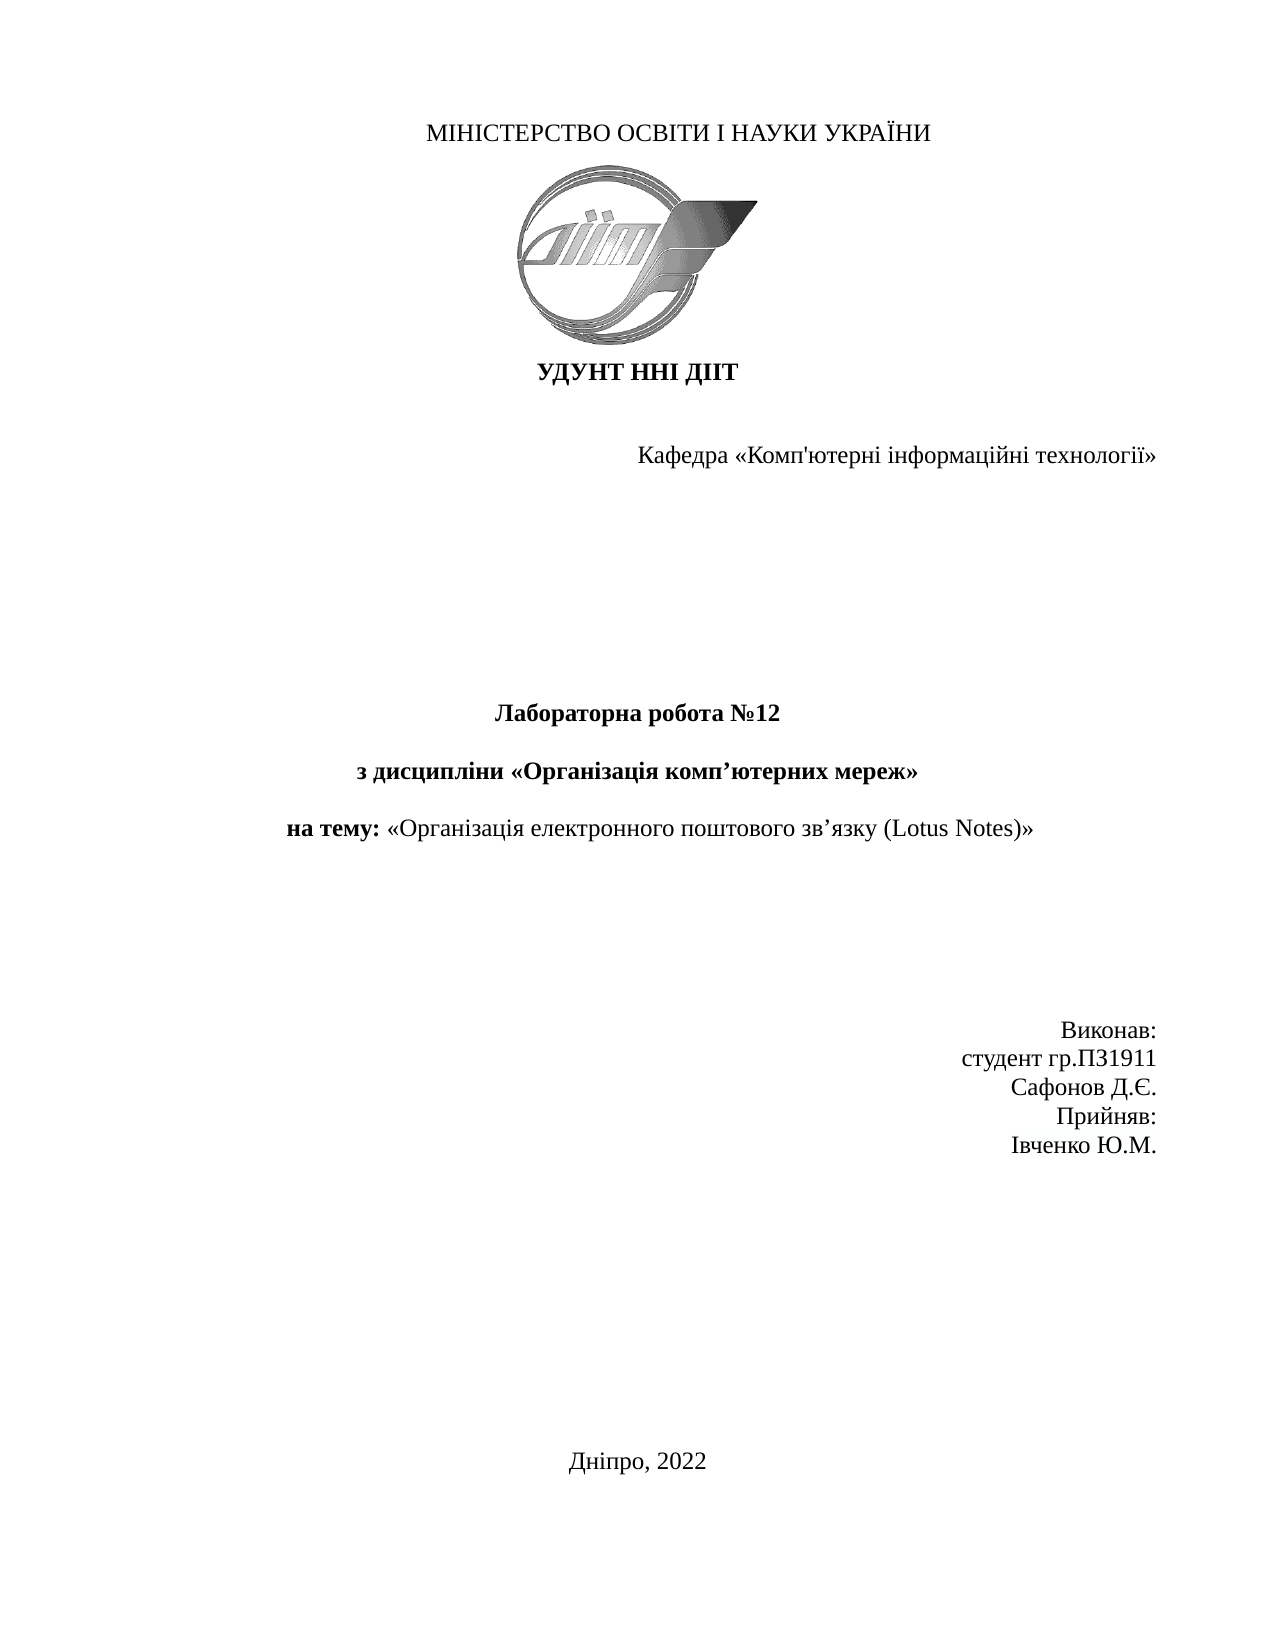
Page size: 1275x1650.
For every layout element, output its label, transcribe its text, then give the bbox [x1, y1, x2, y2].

text Кафедра «Комп'ютерні інформаційні технології» [118, 440, 1157, 468]
text Дніпро, 2022 [118, 1446, 1157, 1475]
text студент гр.ПЗ1911 [709, 1043, 1157, 1072]
text МІНІСТЕРСТВО ОСВІТИ І НАУКИ УКРАЇНИ [155, 118, 1157, 147]
text УДУНТ ННІ ДІІТ [118, 357, 1157, 386]
text Прийняв: [709, 1101, 1157, 1130]
text Сафонов Д.Є. [709, 1072, 1157, 1101]
text Івченко Ю.М. [709, 1130, 1157, 1158]
text на тему: «Організація електронного поштового зв’язку (Lotus Notes)» [118, 813, 1157, 842]
text Лабораторна робота №12 [118, 698, 1157, 727]
text Виконав: [118, 1015, 1157, 1043]
text з дисципліни «Організація комп’ютерних мереж» [118, 727, 1157, 785]
